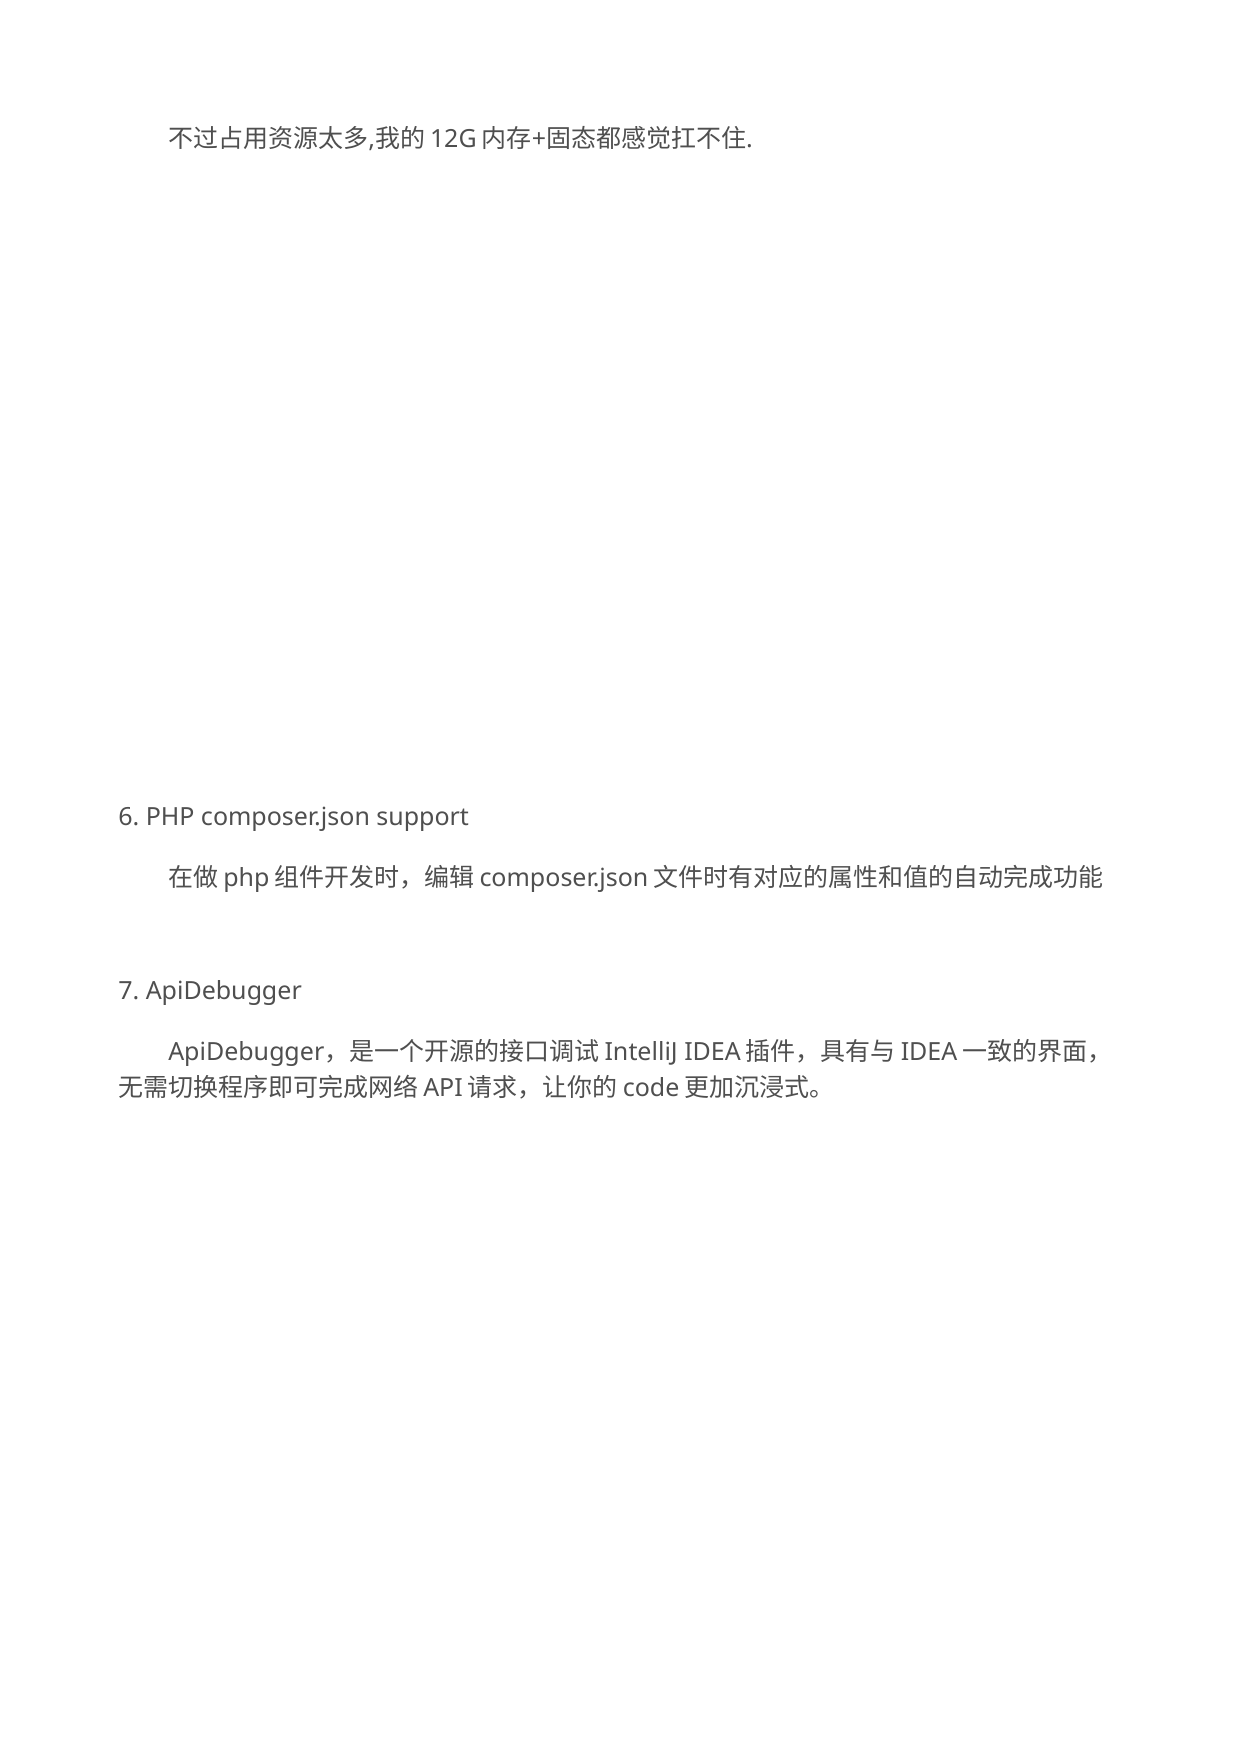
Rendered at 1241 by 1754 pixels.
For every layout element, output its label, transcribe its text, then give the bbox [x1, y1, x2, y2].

text 7. ApiDebugger [118, 972, 1122, 1006]
text 不过占用资源太多,我的12G内存+固态都感觉扛不住. [118, 118, 1122, 719]
text ApiDebugger，是一个开源的接口调试IntelliJ IDEA插件，具有与IDEA一致的界面，无需切换程序即可完成网络API请求，让你的code更加沉浸式。 [118, 1031, 1122, 1104]
text 在做php组件开发时，编辑composer.json文件时有对应的属性和值的自动完成功能 [118, 857, 1122, 893]
text 6. PHP composer.json support [118, 798, 1122, 832]
